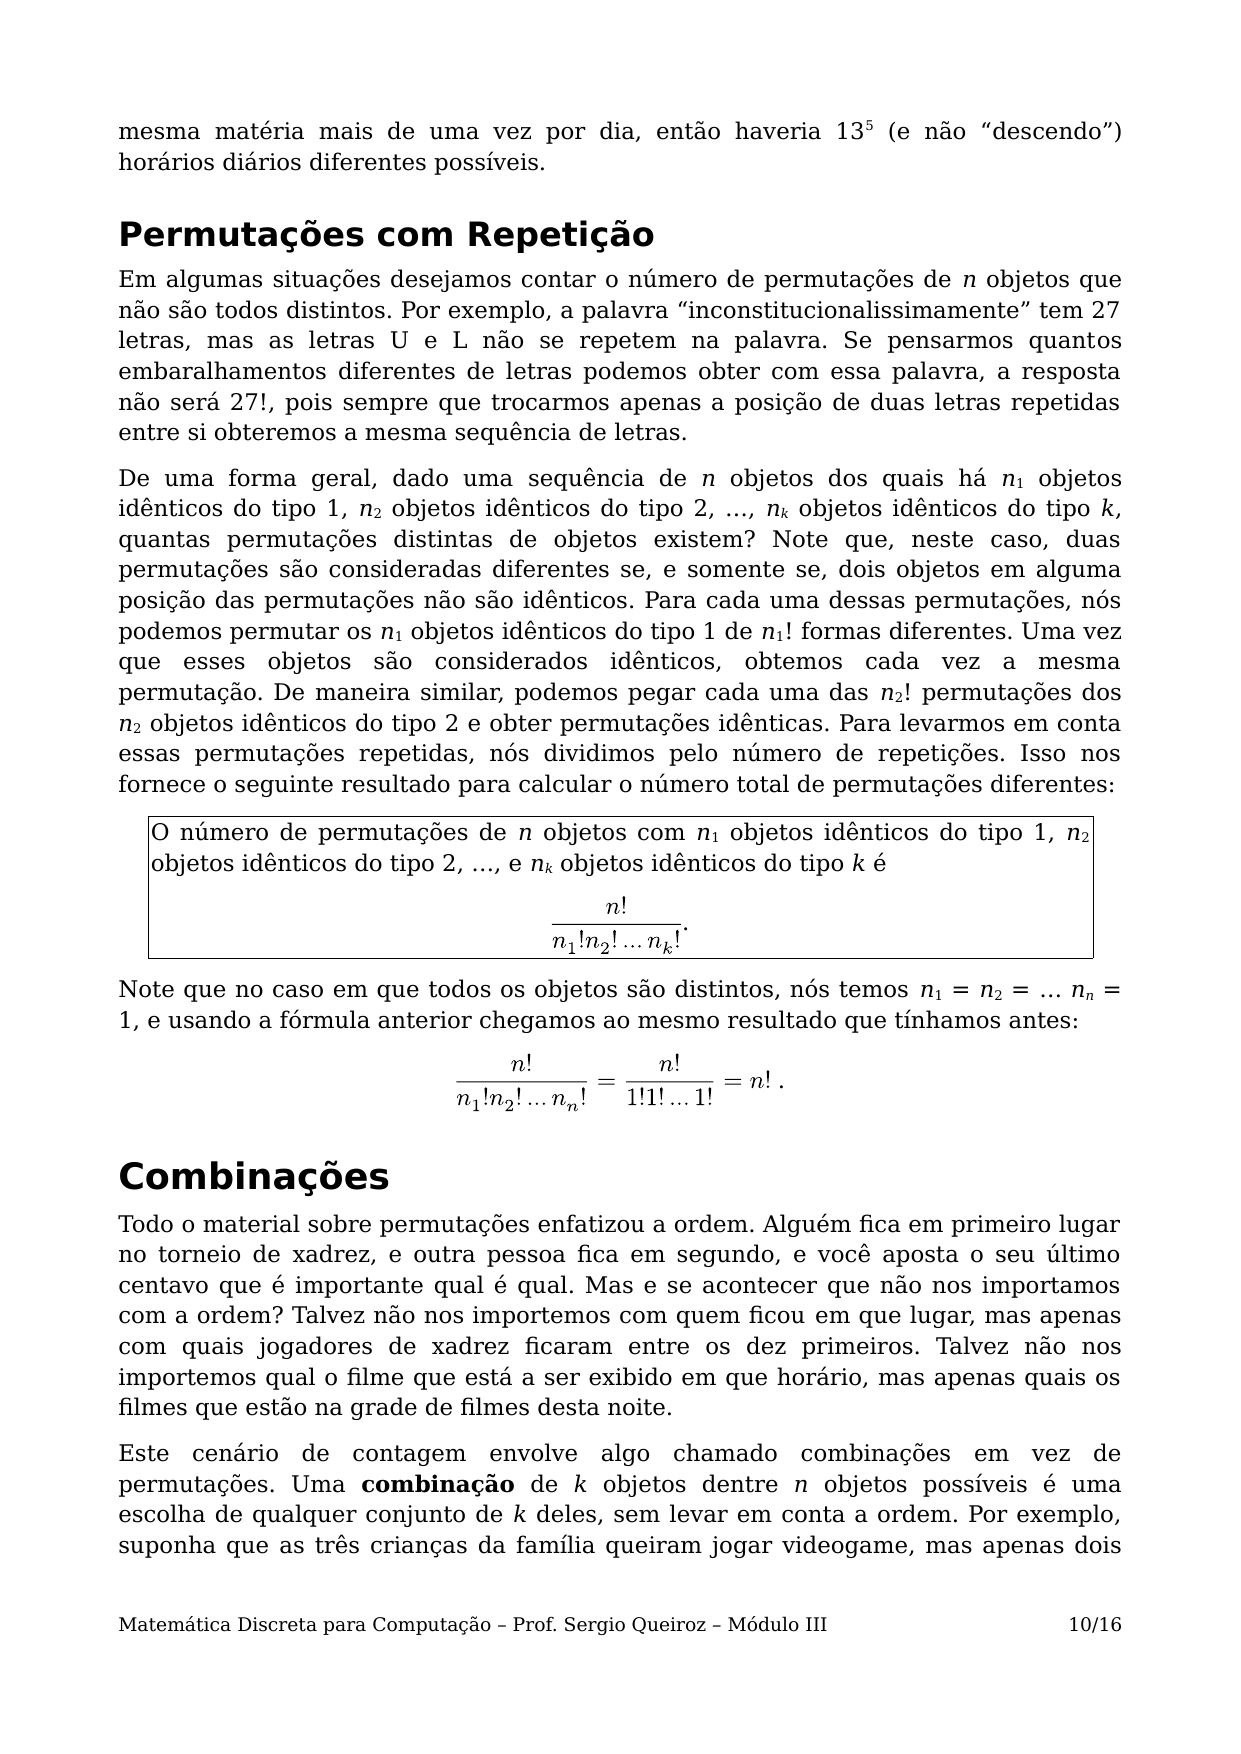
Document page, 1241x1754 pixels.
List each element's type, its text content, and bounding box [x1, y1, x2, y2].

subtitle Permutações com Repetição [118, 215, 1122, 254]
text Este cenário de contagem envolve algo chamado combinações em vez de permutações. Uma combinação de k objetos dentre n objetos possíveis é uma escolha de qualquer conjunto de k deles, sem levar em conta a ordem. Por exemplo, suponha que as três crianças da família queiram jogar videogame, mas apenas dois [118, 1440, 1122, 1559]
text De uma forma geral, dado uma sequência de n objetos dos quais há n1 objetos idênticos do tipo 1, n2 objetos idênticos do tipo 2, …, nk objetos idênticos do tipo k, quantas permutações distintas de objetos existem? Note que, neste caso, duas permutações são consideradas diferentes se, e somente se, dois objetos em alguma posição das permutações não são idênticos. Para cada uma dessas permutações, nós podemos permutar os n1 objetos idênticos do tipo 1 de n1! formas diferentes. Uma vez que esses objetos são considerados idênticos, obtemos cada vez a mesma permutação. De maneira similar, podemos pegar cada uma das n2! permutações dos n2 objetos idênticos do tipo 2 e obter permutações idênticas. Para levarmos em conta essas permutações repetidas, nós dividimos pelo número de repetições. Isso nos fornece o seguinte resultado para calcular o número total de permutações diferentes: [118, 465, 1122, 798]
subtitle Combinações [118, 1156, 1122, 1198]
text O número de permutações de n objetos com n1 objetos idênticos do tipo 1, n2 objetos idênticos do tipo 2, …, e nk objetos idênticos do tipo k é [149, 817, 1093, 876]
text Todo o material sobre permutações enfatizou a ordem. Alguém fica em primeiro lugar no torneio de xadrez, e outra pessoa fica em segundo, e você aposta o seu último centavo que é importante qual é qual. Mas e se acontecer que não nos importamos com a ordem? Talvez não nos importemos com quem ficou em que lugar, mas apenas com quais jogadores de xadrez ficaram entre os dez primeiros. Talvez não nos importemos qual o filme que está a ser exibido em que horário, mas apenas quais os filmes que estão na grade de filmes desta noite. [118, 1211, 1122, 1421]
text . [149, 892, 1093, 958]
text . [118, 1052, 1122, 1112]
text mesma matéria mais de uma vez por dia, então haveria 135 (e não “descendo”) horários diários diferentes possíveis. [118, 118, 1122, 175]
text Note que no caso em que todos os objetos são distintos, nós temos n1 = n2 = … nn = 1, e usando a fórmula anterior chegamos ao mesmo resultado que tínhamos antes: [118, 977, 1122, 1034]
text Em algumas situações desejamos contar o número de permutações de n objetos que não são todos distintos. Por exemplo, a palavra “inconstitucionalissimamente” tem 27 letras, mas as letras U e L não se repetem na palavra. Se pensarmos quantos embaralhamentos diferentes de letras podemos obter com essa palavra, a resposta não será 27!, pois sempre que trocarmos apenas a posição de duas letras repetidas entre si obteremos a mesma sequência de letras. [118, 266, 1122, 446]
